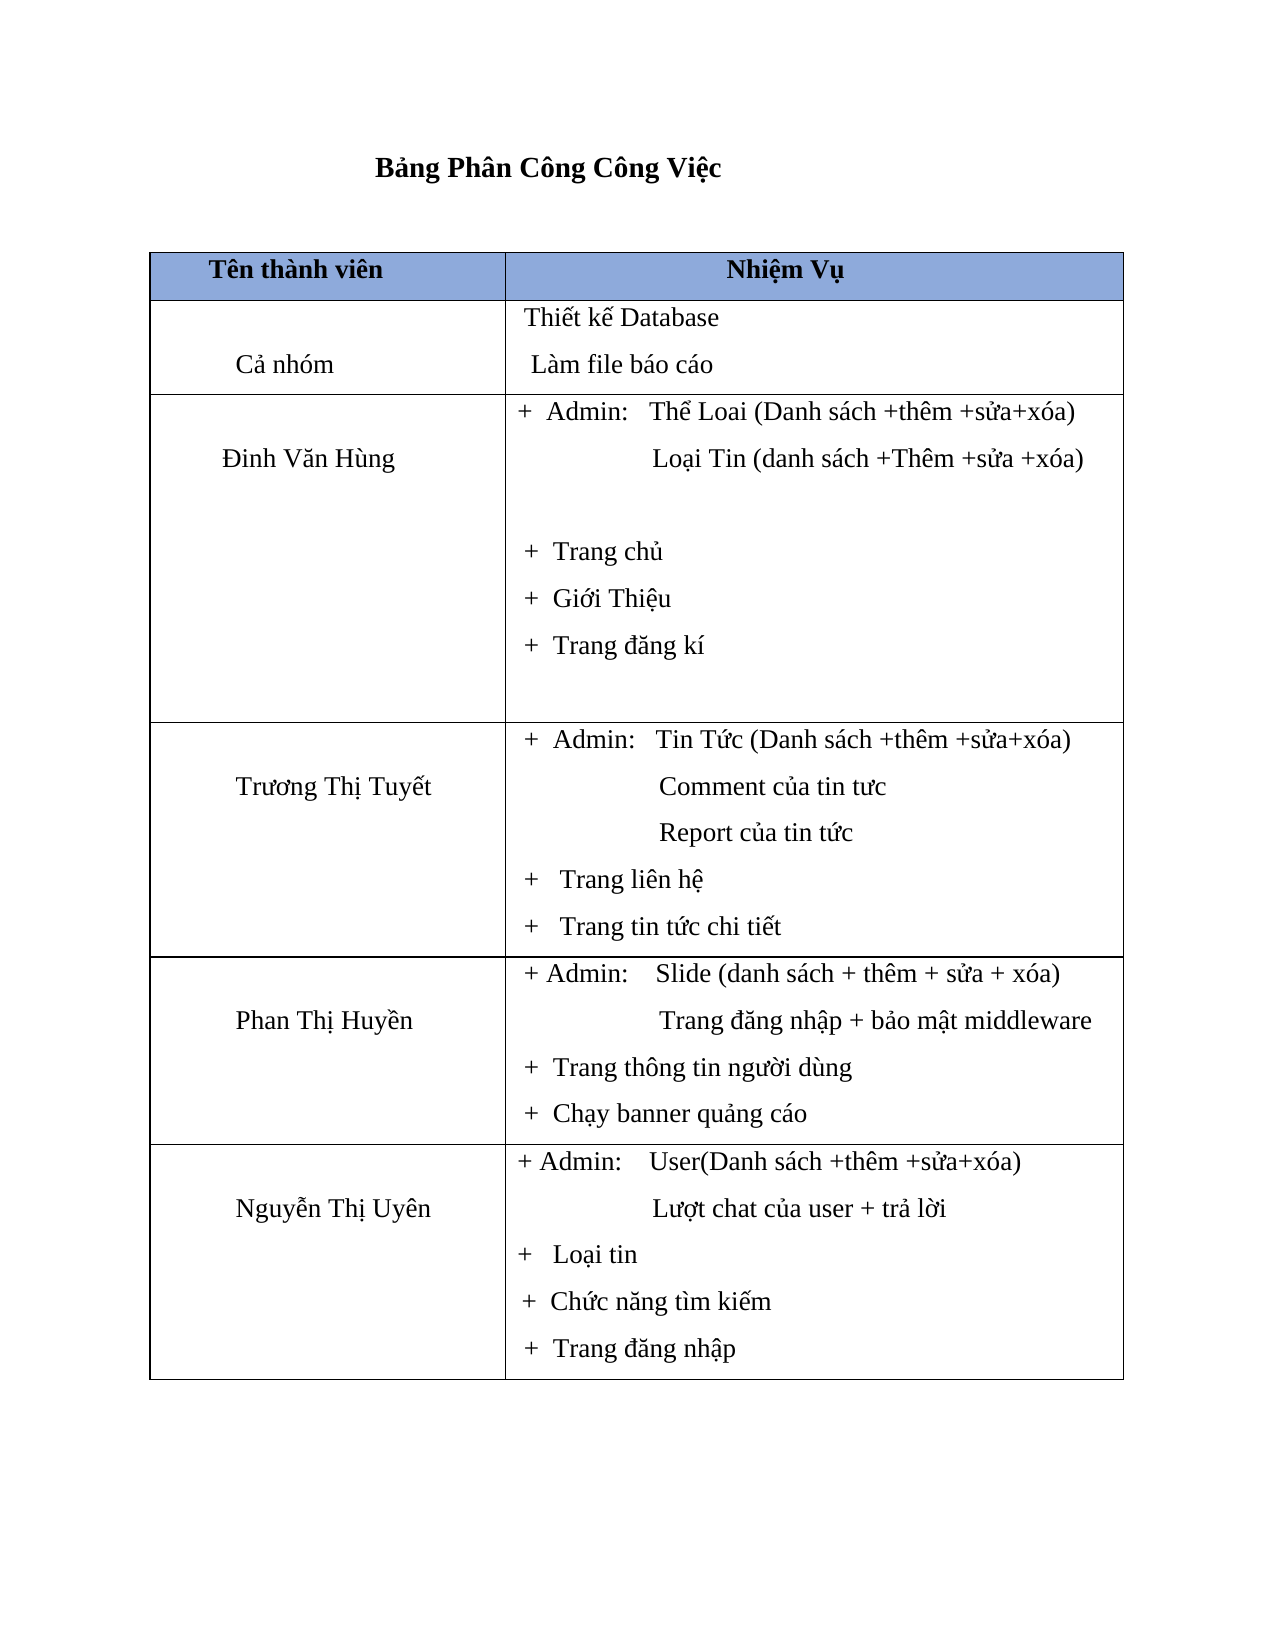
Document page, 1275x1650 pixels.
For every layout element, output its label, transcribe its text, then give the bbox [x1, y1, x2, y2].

table_cell Trương Thị Tuyết [151, 723, 505, 956]
table_cell Thiết kế Database Làm file báo cáo [506, 301, 1123, 394]
table_cell Phan Thị Huyền [151, 958, 505, 1144]
table_header Nhiệm Vụ [506, 253, 1123, 300]
table_cell + Admin: Thể Loai (Danh sách +thêm +sửa+xóa) Loại Tin (danh sách +Thêm +sửa +xóa) + Trang chủ + Giới Thiệu + Trang đăng kí [506, 395, 1123, 722]
table_cell Đinh Văn Hùng [151, 395, 505, 722]
table_cell Nguyễn Thị Uyên [151, 1145, 505, 1378]
table_cell + Admin: Slide (danh sách + thêm + sửa + xóa) Trang đăng nhập + bảo mật middleware + Trang thông tin người dùng + Chạy banner quảng cáo [506, 958, 1123, 1144]
table_cell + Admin: User(Danh sách +thêm +sửa+xóa) Lượt chat của user + trả lời + Loại tin + Chức năng tìm kiếm + Trang đăng nhập [506, 1145, 1123, 1378]
table_cell + Admin: Tin Tức (Danh sách +thêm +sửa+xóa) Comment của tin tưc Report của tin tức + Trang liên hệ + Trang tin tức chi tiết [506, 723, 1123, 956]
table_header Tên thành viên [151, 253, 505, 300]
text Bảng Phân Công Công Việc [300, 150, 1125, 183]
table_cell Cả nhóm [151, 301, 505, 394]
